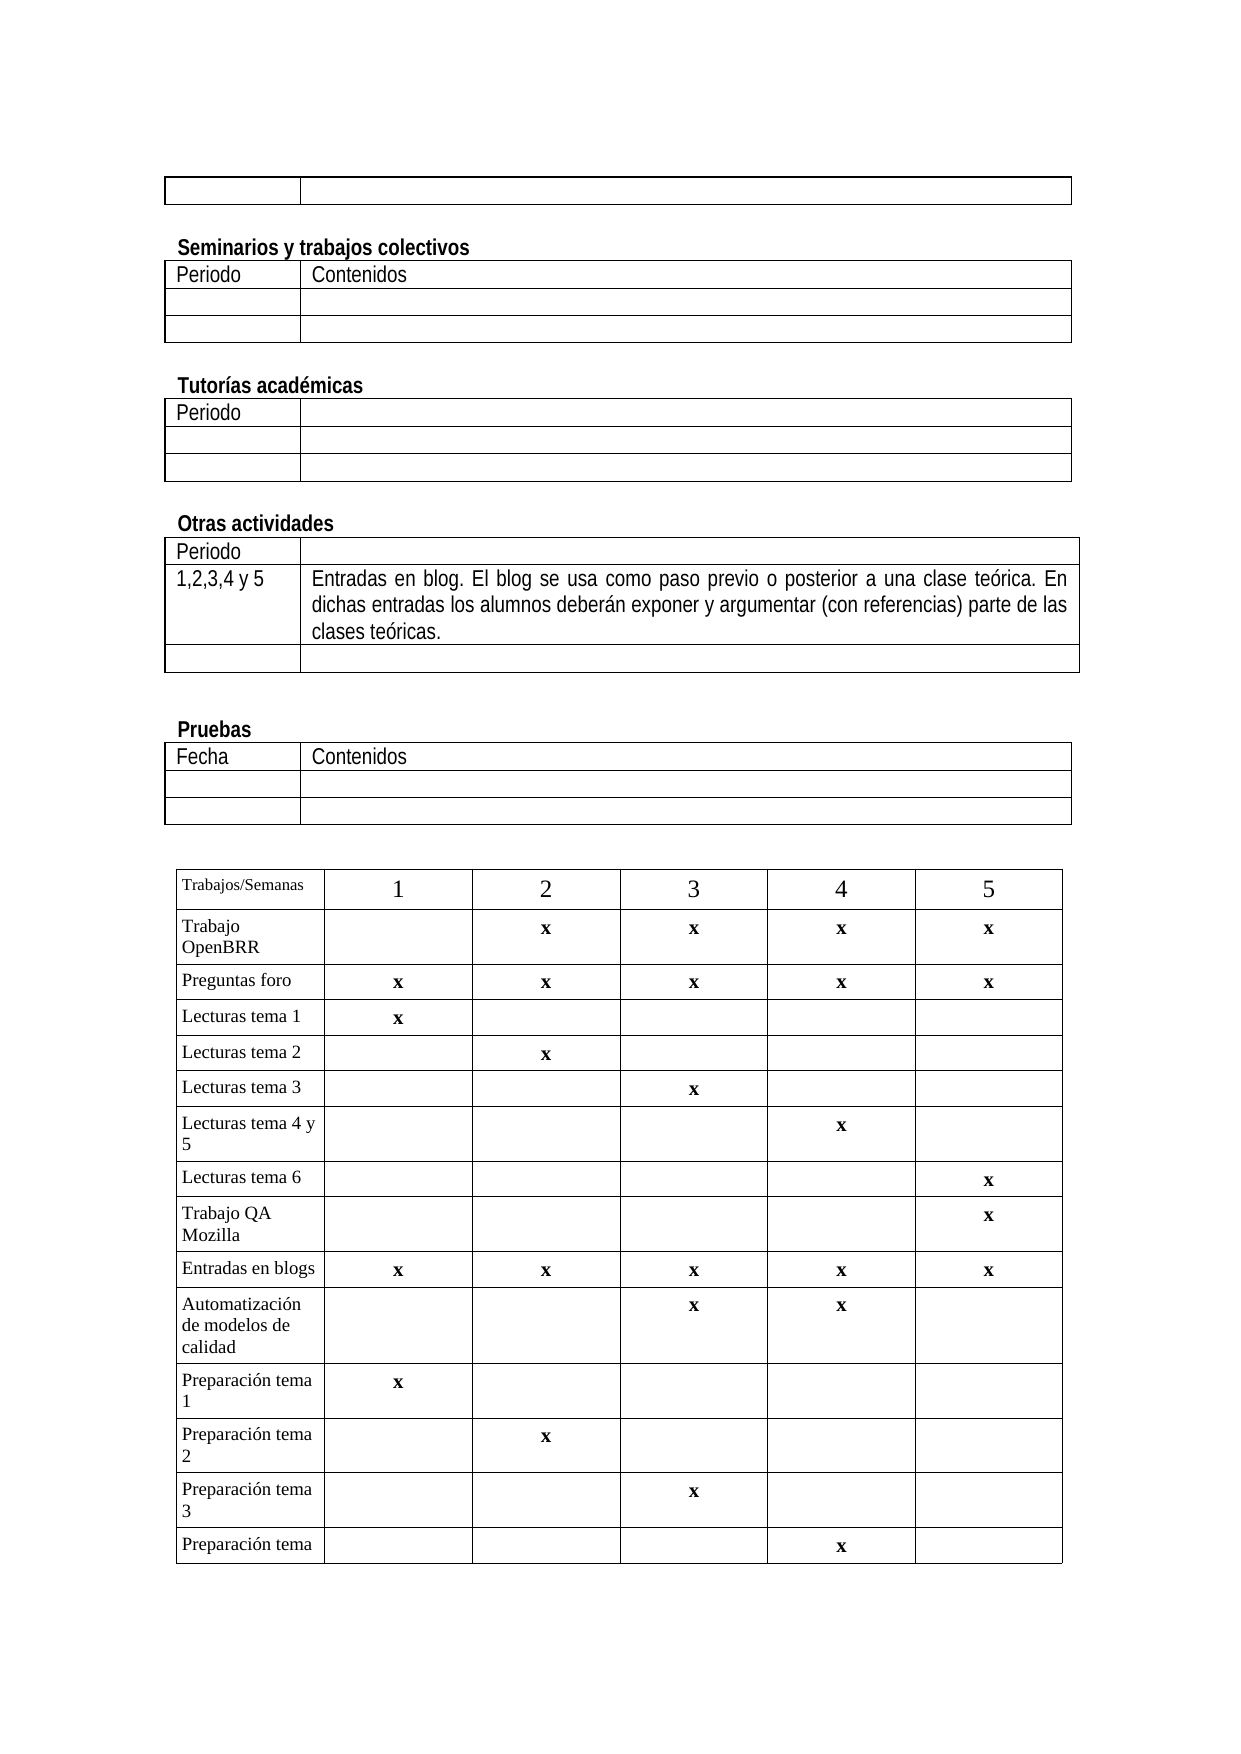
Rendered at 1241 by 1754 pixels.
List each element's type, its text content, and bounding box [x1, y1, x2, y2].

table_cell Preparación tema 3 [177, 1473, 324, 1527]
table_cell [166, 645, 300, 672]
table_cell x [916, 910, 1062, 963]
table_header 3 [621, 870, 767, 909]
table_cell [301, 454, 1071, 481]
table_cell [473, 1473, 620, 1527]
table_cell x [621, 965, 767, 999]
text Pruebas [177, 716, 1063, 742]
table_cell [325, 910, 472, 963]
table_cell x [473, 965, 620, 999]
table_header 2 [473, 870, 620, 909]
table_cell [301, 771, 1071, 797]
table_cell [768, 1364, 915, 1417]
table_cell [166, 427, 300, 453]
table_cell Preparación tema 2 [177, 1419, 324, 1472]
table_cell [473, 1071, 620, 1106]
table_cell [916, 1528, 1062, 1562]
table_cell x [768, 965, 915, 999]
table_cell x [473, 1036, 620, 1070]
table_cell [621, 1000, 767, 1035]
table_cell x [768, 1528, 915, 1562]
table_cell [916, 1473, 1062, 1527]
table_cell [325, 1473, 472, 1527]
table_cell x [768, 910, 915, 963]
table_cell x [916, 965, 1062, 999]
table_cell x [621, 910, 767, 963]
table_header Periodo [166, 261, 300, 287]
table_cell [325, 1419, 472, 1472]
table_cell [301, 798, 1071, 824]
table_cell [301, 645, 1079, 672]
table_cell [768, 1000, 915, 1035]
table_cell x [473, 1419, 620, 1472]
table_cell x [768, 1288, 915, 1363]
table_cell Automatización de modelos de calidad [177, 1288, 324, 1363]
table_cell x [325, 1000, 472, 1035]
table_header [301, 538, 1079, 564]
text Seminarios y trabajos colectivos [177, 234, 1063, 260]
table_cell Preparación tema 1 [177, 1364, 324, 1417]
table_cell x [621, 1473, 767, 1527]
table_cell x [916, 1197, 1062, 1251]
table_cell [325, 1528, 472, 1562]
table_cell x [325, 1252, 472, 1287]
table_cell [916, 1071, 1062, 1106]
table_cell [473, 1364, 620, 1417]
table_cell [768, 1071, 915, 1106]
table_cell [166, 316, 300, 342]
table_cell [768, 1419, 915, 1472]
table_cell [916, 1419, 1062, 1472]
table_cell [325, 1071, 472, 1106]
table_cell x [473, 1252, 620, 1287]
table_cell [916, 1107, 1062, 1161]
table_header Trabajos/Semanas [177, 870, 324, 909]
table_cell [325, 1162, 472, 1196]
table_cell x [916, 1162, 1062, 1196]
table_cell [473, 1528, 620, 1562]
table_cell [916, 1036, 1062, 1070]
table_cell Lecturas tema 4 y 5 [177, 1107, 324, 1161]
table_cell Lecturas tema 2 [177, 1036, 324, 1070]
table_cell Preguntas foro [177, 965, 324, 999]
table_cell Entradas en blogs [177, 1252, 324, 1287]
table_cell [621, 1364, 767, 1417]
table_cell [473, 1162, 620, 1196]
table_cell [325, 1197, 472, 1251]
table_cell Trabajo OpenBRR [177, 910, 324, 963]
table_cell 1,2,3,4 y 5 [166, 565, 300, 644]
table_cell [473, 1107, 620, 1161]
table_cell [301, 178, 1071, 204]
table_cell Lecturas tema 1 [177, 1000, 324, 1035]
table_cell [621, 1528, 767, 1562]
table_cell [473, 1288, 620, 1363]
table_cell [916, 1288, 1062, 1363]
table_cell [621, 1197, 767, 1251]
table_cell [768, 1162, 915, 1196]
table_cell x [325, 1364, 472, 1417]
table_cell [166, 454, 300, 481]
table_header 1 [325, 870, 472, 909]
table_cell x [621, 1288, 767, 1363]
text Tutorías académicas [177, 372, 1063, 398]
table_cell [473, 1000, 620, 1035]
text Otras actividades [177, 510, 1063, 537]
table_cell Lecturas tema 3 [177, 1071, 324, 1106]
table_cell [325, 1107, 472, 1161]
table_cell x [621, 1252, 767, 1287]
table_cell [768, 1197, 915, 1251]
table_header 5 [916, 870, 1062, 909]
table_cell [166, 798, 300, 824]
table_header Fecha [166, 743, 300, 769]
table_cell Lecturas tema 6 [177, 1162, 324, 1196]
table_cell [301, 316, 1071, 342]
table_header [301, 399, 1071, 426]
table_cell x [621, 1071, 767, 1106]
table_cell x [768, 1107, 915, 1161]
table_cell [301, 289, 1071, 315]
table_cell [621, 1036, 767, 1070]
table_cell [166, 289, 300, 315]
table_cell x [325, 965, 472, 999]
table_cell Trabajo QA Mozilla [177, 1197, 324, 1251]
table_cell [768, 1036, 915, 1070]
table_header Contenidos [301, 743, 1071, 769]
table_cell x [768, 1252, 915, 1287]
table_cell [473, 1197, 620, 1251]
table_cell [768, 1473, 915, 1527]
table_cell Entradas en blog. El blog se usa como paso previo o posterior a una clase teórica. En dichas entradas los alumnos deberán exponer y argumentar (con referencias) parte de las clases teóricas. [301, 565, 1079, 644]
table_cell Preparación tema [177, 1528, 324, 1562]
table_header Periodo [166, 538, 300, 564]
table_cell [166, 771, 300, 797]
table_cell [325, 1288, 472, 1363]
table_cell [621, 1162, 767, 1196]
table_cell [325, 1036, 472, 1070]
table_header Periodo [166, 399, 300, 426]
table_cell [621, 1107, 767, 1161]
table_header Contenidos [301, 261, 1071, 287]
table_cell [916, 1000, 1062, 1035]
table_header 4 [768, 870, 915, 909]
table_cell [621, 1419, 767, 1472]
table_cell [301, 427, 1071, 453]
table_cell x [473, 910, 620, 963]
table_cell [916, 1364, 1062, 1417]
table_cell x [916, 1252, 1062, 1287]
table_cell [166, 178, 300, 204]
